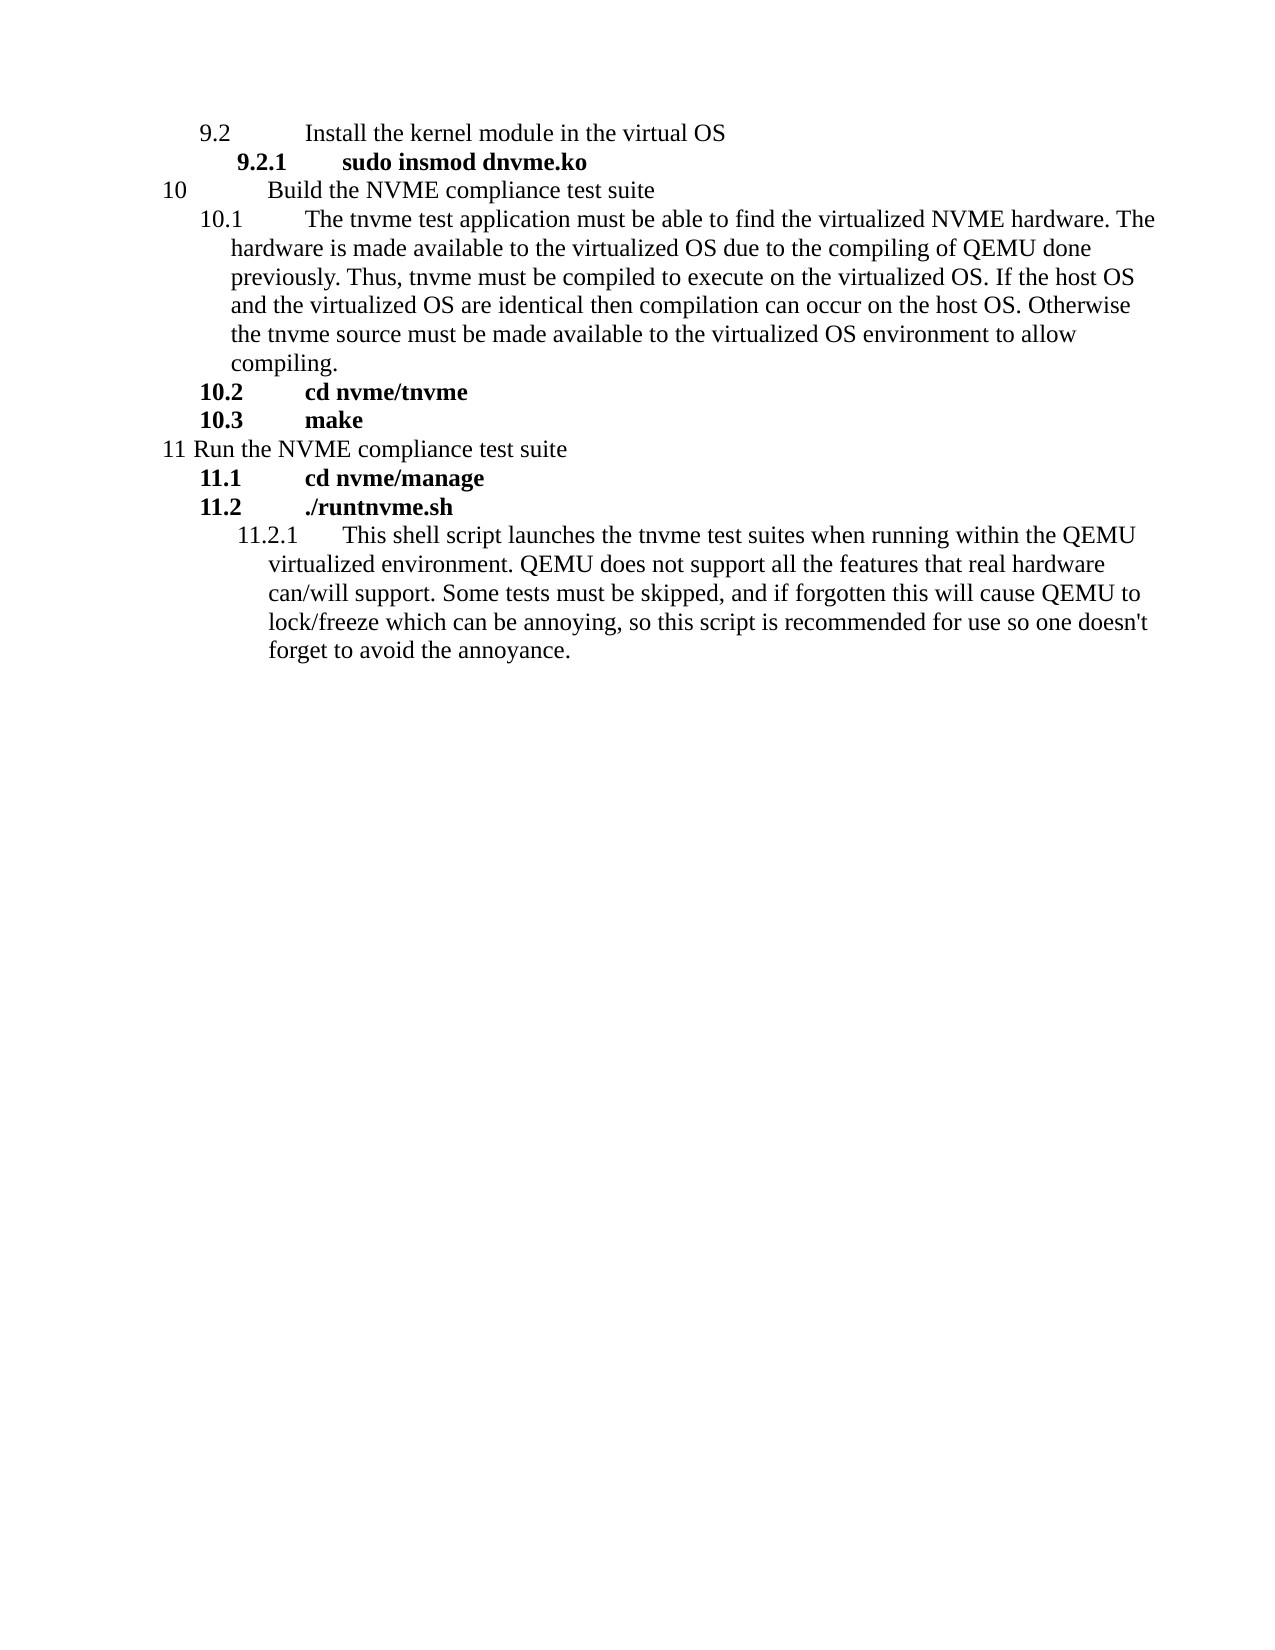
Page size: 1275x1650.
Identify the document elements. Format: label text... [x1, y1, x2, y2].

list ./runtnvme.sh [193, 492, 1157, 521]
list The tnvme test application must be able to find the virtualized NVME hardware. The hardware is made available to the virtualized OS due to the compiling of QEMU done previously. Thus, tnvme must be compiled to execute on the virtualized OS. If the host OS and the virtualized OS are identical then compilation can occur on the host OS. Otherwise the tnvme source must be made available to the virtualized OS environment to allow compiling. [193, 204, 1157, 377]
list cd nvme/tnvme [193, 377, 1157, 406]
list Run the NVME compliance test suite [156, 434, 1157, 463]
list Build the NVME compliance test suite [156, 176, 1157, 204]
list Install the kernel module in the virtual OS [193, 118, 1157, 147]
list sudo insmod dnvme.ko [231, 147, 1157, 176]
list This shell script launches the tnvme test suites when running within the QEMU virtualized environment. QEMU does not support all the features that real hardware can/will support. Some tests must be skipped, and if forgotten this will cause QEMU to lock/freeze which can be annoying, so this script is recommended for use so one doesn't forget to avoid the annoyance. [231, 521, 1157, 664]
list make [193, 406, 1157, 434]
list cd nvme/manage [193, 463, 1157, 492]
